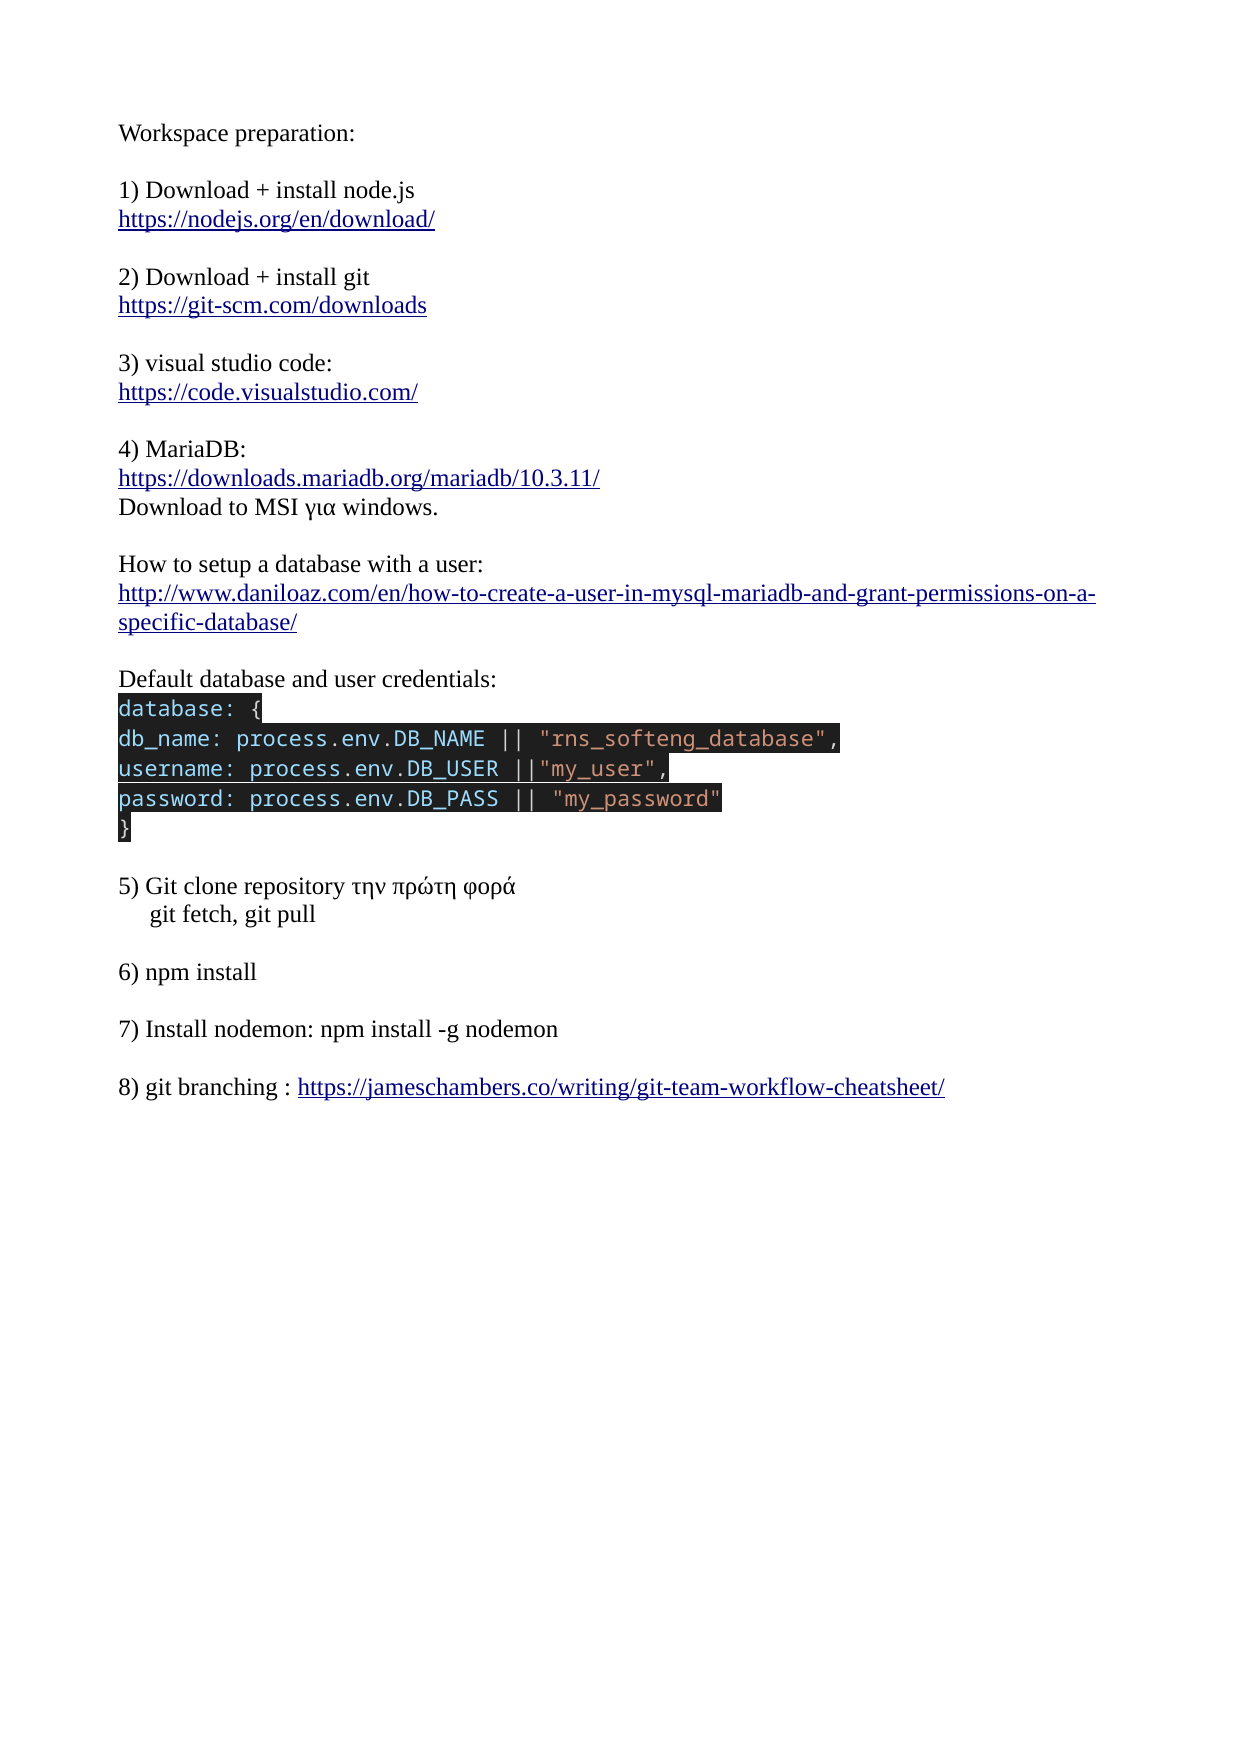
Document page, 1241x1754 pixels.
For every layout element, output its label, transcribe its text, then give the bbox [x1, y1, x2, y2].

text https://code.visualstudio.com/ [118, 377, 1122, 406]
text Default database and user credentials: [118, 664, 1122, 693]
text 6) npm install [118, 957, 1122, 986]
text 3) visual studio code: [118, 348, 1122, 377]
text How to setup a database with a user: [118, 549, 1122, 578]
text 1) Download + install node.js [118, 176, 1122, 204]
text Workspace preparation: [118, 118, 1122, 147]
text 8) git branching : https://jameschambers.co/writing/git-team-workflow-cheatsheet/ [118, 1072, 1122, 1101]
text db_name: process.env.DB_NAME || "rns_softeng_database", [118, 723, 1122, 753]
text 2) Download + install git [118, 262, 1122, 291]
text } [118, 812, 1122, 842]
text https://downloads.mariadb.org/mariadb/10.3.11/ [118, 463, 1122, 492]
text password: process.env.DB_PASS || "my_password" [118, 782, 1122, 812]
text 4) MariaDB: [118, 434, 1122, 463]
text http://www.daniloaz.com/en/how-to-create-a-user-in-mysql-mariadb-and-grant-permissions-on-a-specific-database/ [118, 578, 1122, 636]
text database: { [118, 693, 1122, 723]
text https://git-scm.com/downloads [118, 291, 1122, 319]
text 5) Git clone repository την πρώτη φορά [118, 871, 1122, 899]
text Download to MSI για windows. [118, 492, 1122, 521]
text 7) Install nodemon: npm install -g nodemon [118, 1014, 1122, 1043]
text https://nodejs.org/en/download/ [118, 204, 1122, 233]
text git fetch, git pull [118, 899, 1122, 928]
text username: process.env.DB_USER ||"my_user", [118, 753, 1122, 782]
